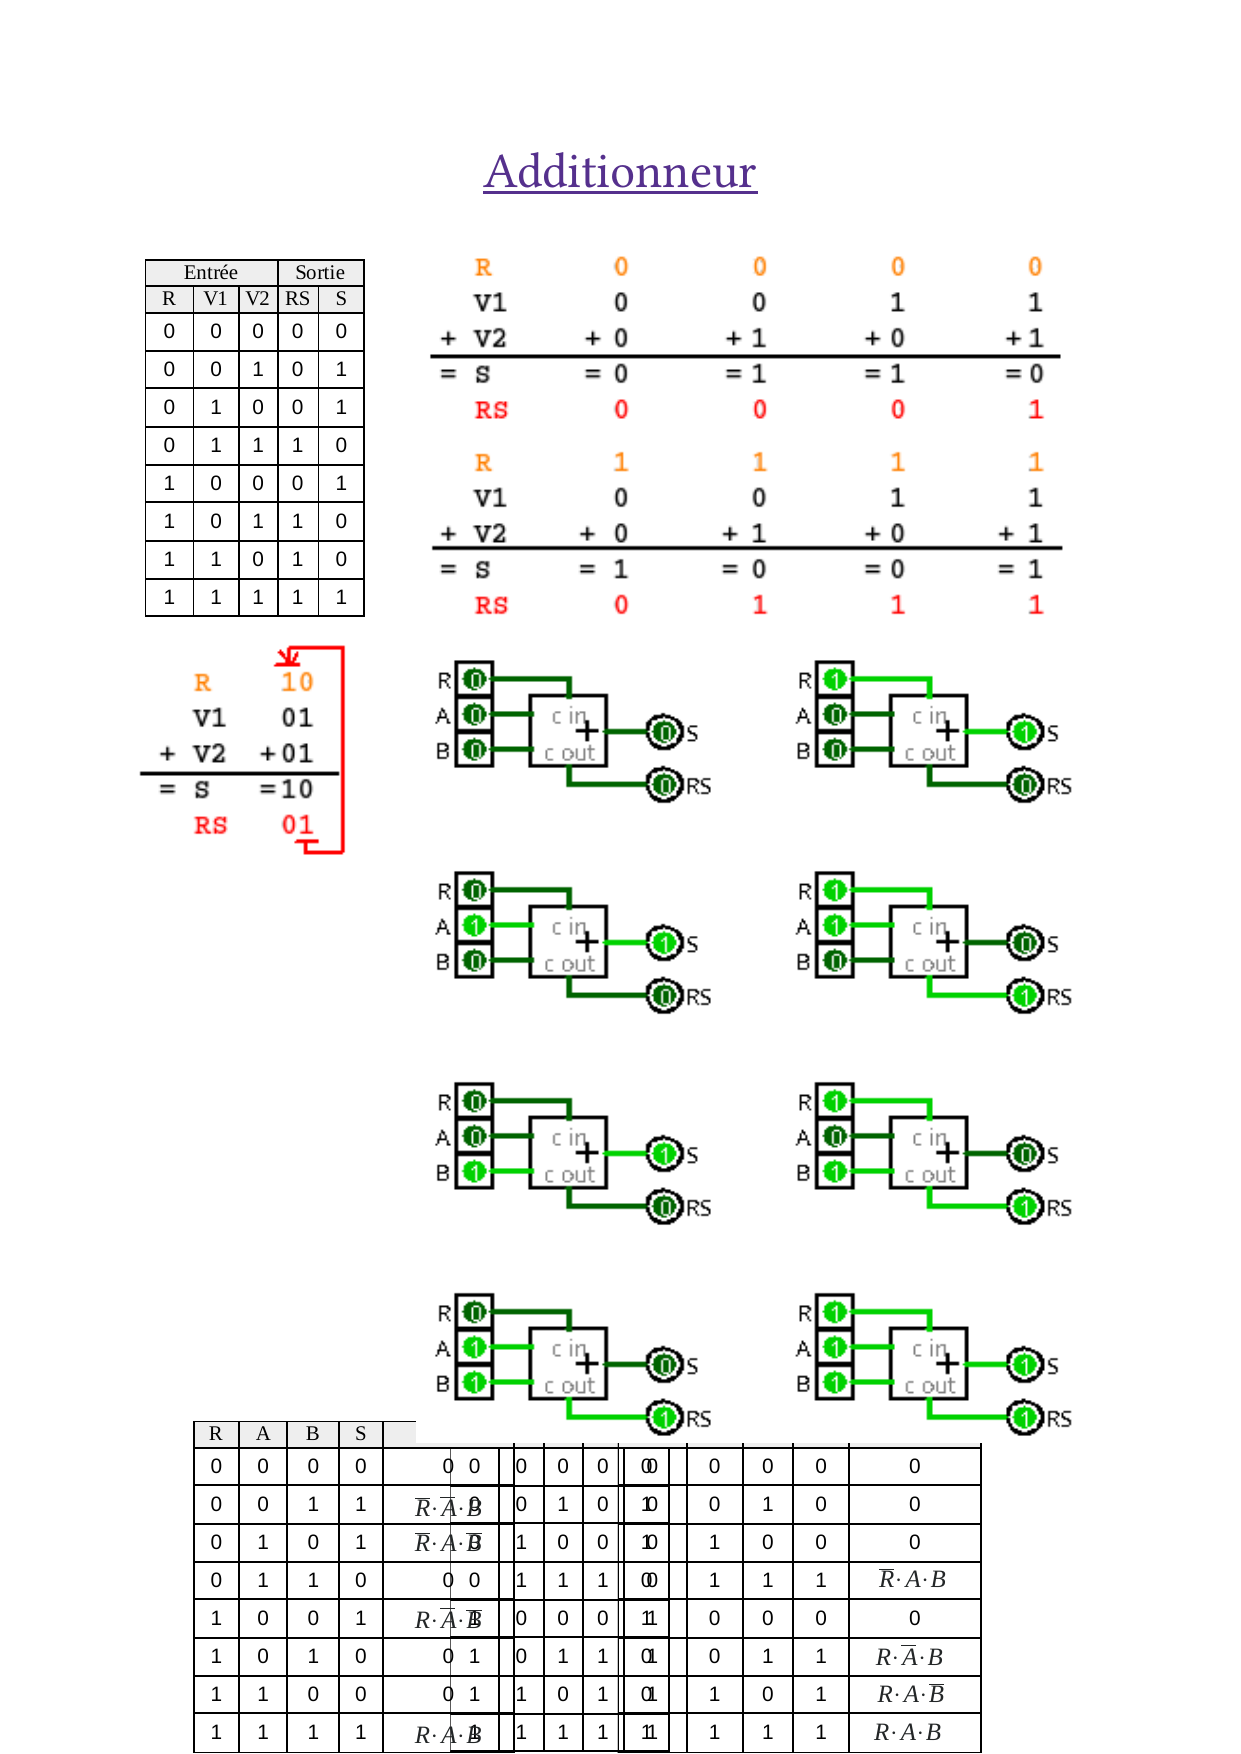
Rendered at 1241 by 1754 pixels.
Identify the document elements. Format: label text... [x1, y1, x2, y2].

picture [416, 246, 1085, 633]
picture [416, 652, 1098, 1443]
subtitle Additionneur [118, 143, 1122, 200]
picture [122, 635, 360, 883]
